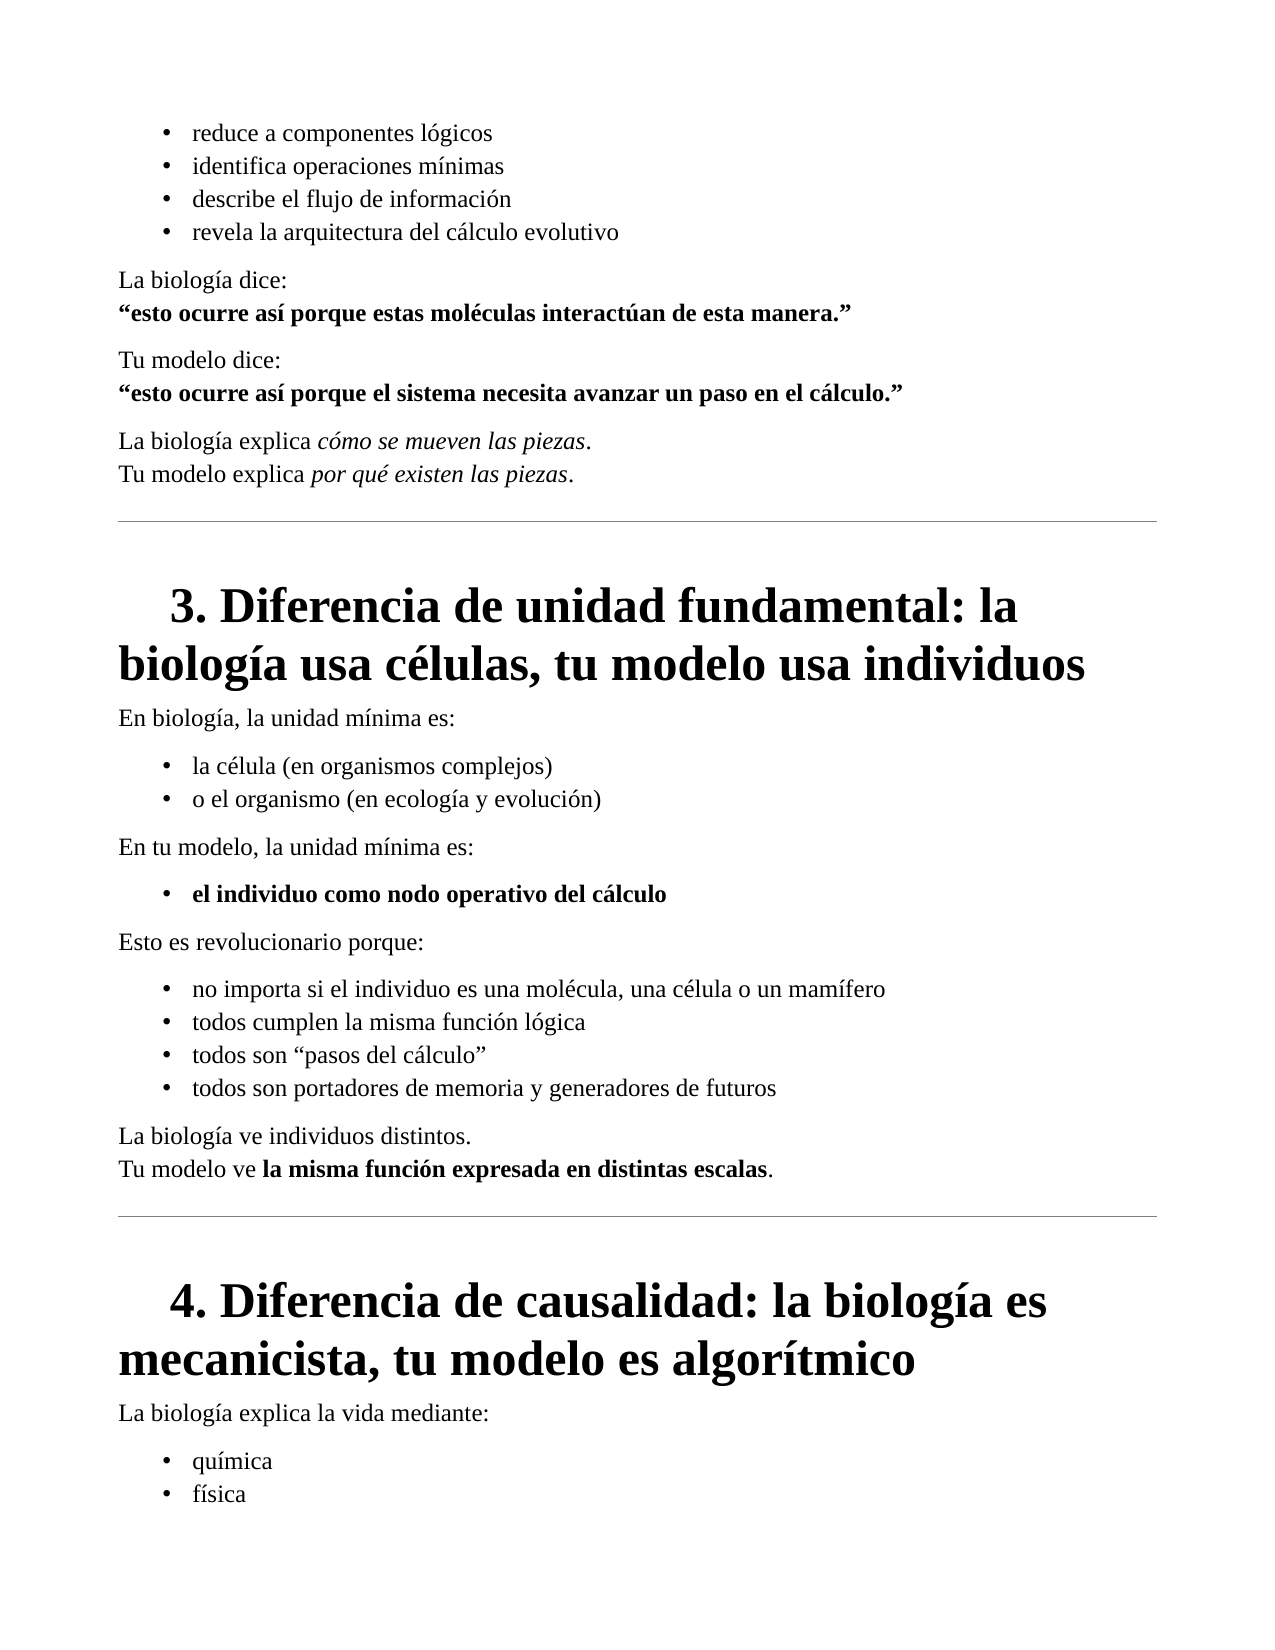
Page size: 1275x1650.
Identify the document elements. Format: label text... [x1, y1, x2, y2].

text La biología ve individuos distintos. Tu modelo ve la misma función expresada en distintas escalas. [118, 1121, 1157, 1183]
list el individuo como nodo operativo del cálculo [162, 879, 1157, 908]
list describe el flujo de información [162, 184, 1157, 213]
text En tu modelo, la unidad mínima es: [118, 832, 1157, 860]
list reduce a componentes lógicos [162, 118, 1157, 147]
list revela la arquitectura del cálculo evolutivo [162, 217, 1157, 246]
text Tu modelo dice: “esto ocurre así porque el sistema necesita avanzar un paso en el cálculo.” [118, 345, 1157, 407]
subtitle 🔁 4. Diferencia de causalidad: la biología es mecanicista, tu modelo es algorítmico [118, 1271, 1157, 1386]
list o el organismo (en ecología y evolución) [162, 784, 1157, 813]
list identifica operaciones mínimas [162, 151, 1157, 180]
text La biología dice: “esto ocurre así porque estas moléculas interactúan de esta manera.” [118, 265, 1157, 327]
text En biología, la unidad mínima es: [118, 703, 1157, 732]
text La biología explica cómo se mueven las piezas. Tu modelo explica por qué existen las piezas. [118, 426, 1157, 488]
text Esto es revolucionario porque: [118, 927, 1157, 956]
list todos cumplen la misma función lógica [162, 1007, 1157, 1036]
list la célula (en organismos complejos) [162, 751, 1157, 780]
list no importa si el individuo es una molécula, una célula o un mamífero [162, 974, 1157, 1003]
text La biología explica la vida mediante: [118, 1398, 1157, 1427]
list química [162, 1446, 1157, 1475]
subtitle 🌿 3. Diferencia de unidad fundamental: la biología usa células, tu modelo usa individuos [118, 576, 1157, 691]
list todos son “pasos del cálculo” [162, 1041, 1157, 1069]
list física [162, 1479, 1157, 1508]
list todos son portadores de memoria y generadores de futuros [162, 1073, 1157, 1102]
